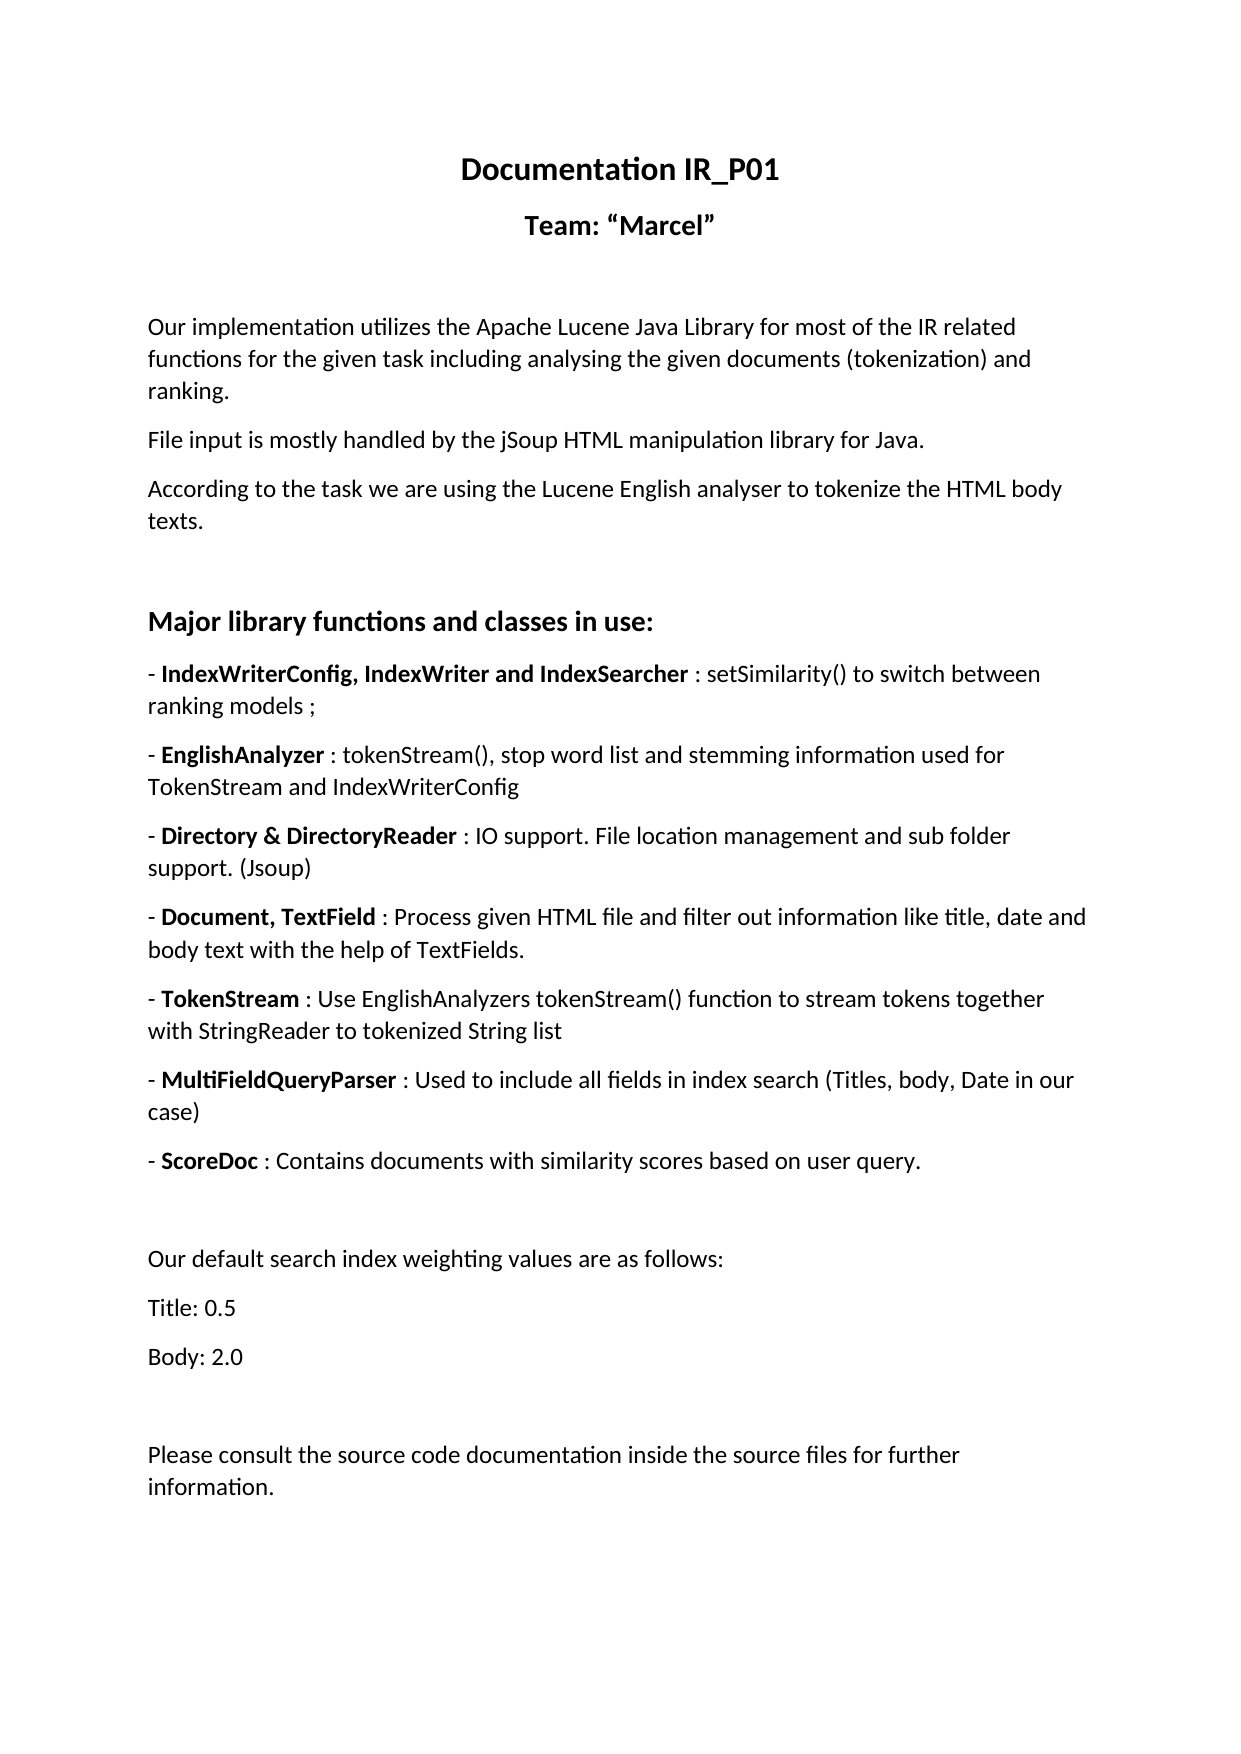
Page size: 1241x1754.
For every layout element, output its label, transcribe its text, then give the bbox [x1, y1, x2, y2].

text Our implementation utilizes the Apache Lucene Java Library for most of the IR related functions for the given task including analysing the given documents (tokenization) and ranking. [148, 311, 1093, 406]
text Team: “Marcel” [148, 207, 1093, 243]
text Title: 0.5 [148, 1292, 1093, 1323]
text File input is mostly handled by the jSoup HTML manipulation library for Java. [148, 424, 1093, 455]
text Major library functions and classes in use: [148, 603, 1093, 639]
text Our default search index weighting values are as follows: [148, 1243, 1093, 1274]
text Body: 2.0 [148, 1341, 1093, 1372]
text Please consult the source code documentation inside the source files for further information. [148, 1439, 1093, 1502]
text Documentation IR_P01 [148, 148, 1093, 188]
text - ScoreDoc : Contains documents with similarity scores based on user query. [148, 1145, 1093, 1176]
text - TokenStream : Use EnglishAnalyzers tokenStream() function to stream tokens together with StringReader to tokenized String list [148, 983, 1093, 1046]
text - Document, TextField : Process given HTML file and filter out information like title, date and body text with the help of TextFields. [148, 902, 1093, 964]
text - IndexWriterConfig, IndexWriter and IndexSearcher : setSimilarity() to switch between ranking models ; [148, 658, 1093, 721]
text - Directory & DirectoryReader : IO support. File location management and sub folder support. (Jsoup) [148, 820, 1093, 883]
text - EnglishAnalyzer : tokenStream(), stop word list and stemming information used for TokenStream and IndexWriterConfig [148, 739, 1093, 802]
text - MultiFieldQueryParser : Used to include all fields in index search (Titles, body, Date in our case) [148, 1064, 1093, 1127]
text According to the task we are using the Lucene English analyser to tokenize the HTML body texts. [148, 473, 1093, 536]
